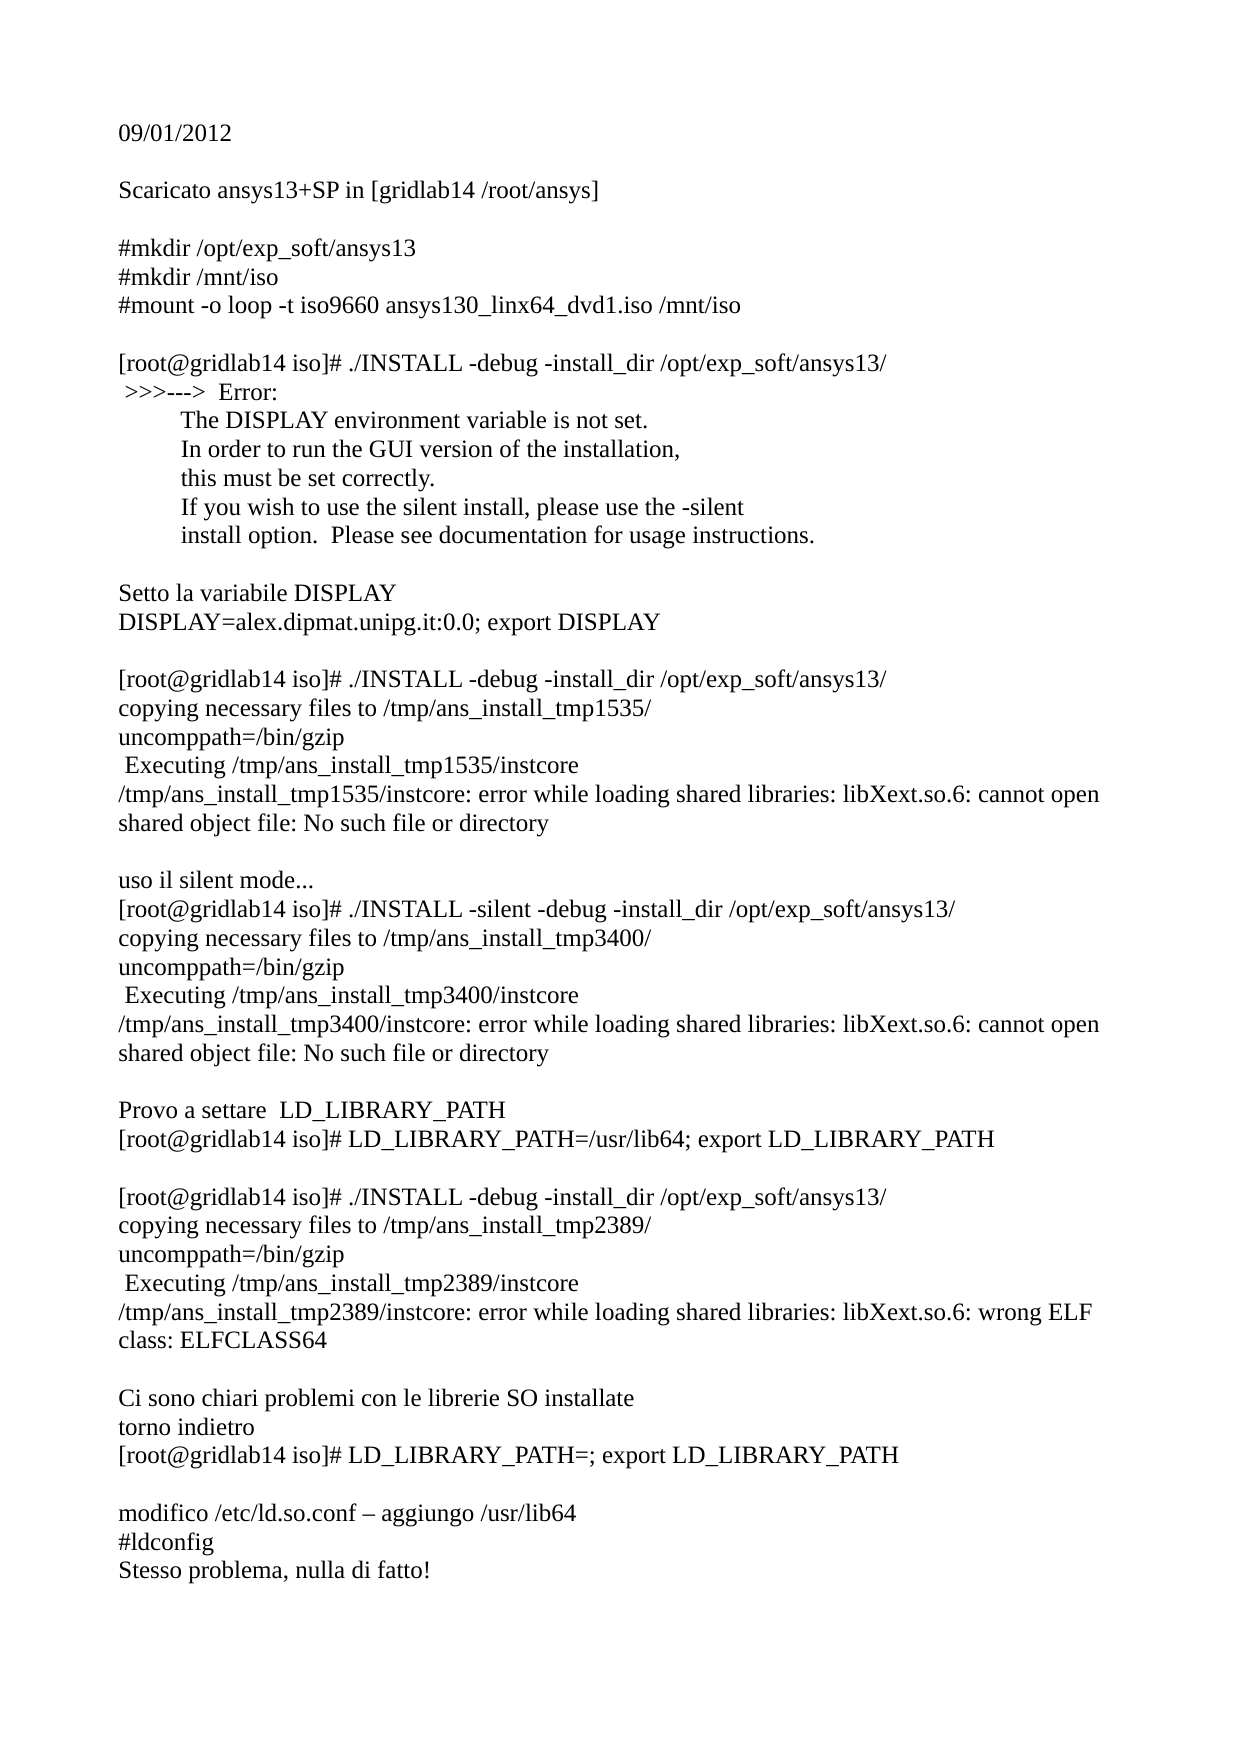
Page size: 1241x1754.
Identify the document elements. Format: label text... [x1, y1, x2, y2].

text install option. Please see documentation for usage instructions. [118, 521, 1122, 549]
text copying necessary files to /tmp/ans_install_tmp3400/ [118, 923, 1122, 952]
text [root@gridlab14 iso]# ./INSTALL -debug -install_dir /opt/exp_soft/ansys13/ [118, 1182, 1122, 1211]
text copying necessary files to /tmp/ans_install_tmp2389/ [118, 1211, 1122, 1239]
text Scaricato ansys13+SP in [gridlab14 /root/ansys] [118, 176, 1122, 204]
text uncomppath=/bin/gzip [118, 722, 1122, 751]
text /tmp/ans_install_tmp3400/instcore: error while loading shared libraries: libXext.so.6: cannot open shared object file: No such file or directory [118, 1009, 1122, 1067]
text Ci sono chiari problemi con le librerie SO installate [118, 1383, 1122, 1412]
text Setto la variabile DISPLAY [118, 578, 1122, 607]
text uncomppath=/bin/gzip [118, 952, 1122, 981]
text If you wish to use the silent install, please use the -silent [118, 492, 1122, 521]
text The DISPLAY environment variable is not set. [118, 406, 1122, 434]
text modifico /etc/ld.so.conf – aggiungo /usr/lib64 [118, 1498, 1122, 1527]
text Executing /tmp/ans_install_tmp3400/instcore [118, 981, 1122, 1009]
text [root@gridlab14 iso]# ./INSTALL -silent -debug -install_dir /opt/exp_soft/ansys13/ [118, 894, 1122, 923]
text Provo a settare LD_LIBRARY_PATH [118, 1096, 1122, 1124]
text /tmp/ans_install_tmp1535/instcore: error while loading shared libraries: libXext.so.6: cannot open shared object file: No such file or directory [118, 779, 1122, 837]
text #mount -o loop -t iso9660 ansys130_linx64_dvd1.iso /mnt/iso [118, 291, 1122, 319]
text copying necessary files to /tmp/ans_install_tmp1535/ [118, 693, 1122, 722]
text DISPLAY=alex.dipmat.unipg.it:0.0; export DISPLAY [118, 607, 1122, 636]
text #ldconfig [118, 1527, 1122, 1556]
text #mkdir /mnt/iso [118, 262, 1122, 291]
text 09/01/2012 [118, 118, 1122, 147]
text In order to run the GUI version of the installation, [118, 434, 1122, 463]
text #mkdir /opt/exp_soft/ansys13 [118, 233, 1122, 262]
text >>>---> Error: [118, 377, 1122, 406]
text uncomppath=/bin/gzip [118, 1239, 1122, 1268]
text Executing /tmp/ans_install_tmp1535/instcore [118, 751, 1122, 779]
text [root@gridlab14 iso]# ./INSTALL -debug -install_dir /opt/exp_soft/ansys13/ [118, 664, 1122, 693]
text uso il silent mode... [118, 866, 1122, 894]
text [root@gridlab14 iso]# LD_LIBRARY_PATH=; export LD_LIBRARY_PATH [118, 1441, 1122, 1469]
text this must be set correctly. [118, 463, 1122, 492]
text torno indietro [118, 1412, 1122, 1441]
text /tmp/ans_install_tmp2389/instcore: error while loading shared libraries: libXext.so.6: wrong ELF class: ELFCLASS64 [118, 1297, 1122, 1354]
text [root@gridlab14 iso]# LD_LIBRARY_PATH=/usr/lib64; export LD_LIBRARY_PATH [118, 1124, 1122, 1153]
text Stesso problema, nulla di fatto! [118, 1556, 1122, 1584]
text [root@gridlab14 iso]# ./INSTALL -debug -install_dir /opt/exp_soft/ansys13/ [118, 348, 1122, 377]
text Executing /tmp/ans_install_tmp2389/instcore [118, 1268, 1122, 1297]
